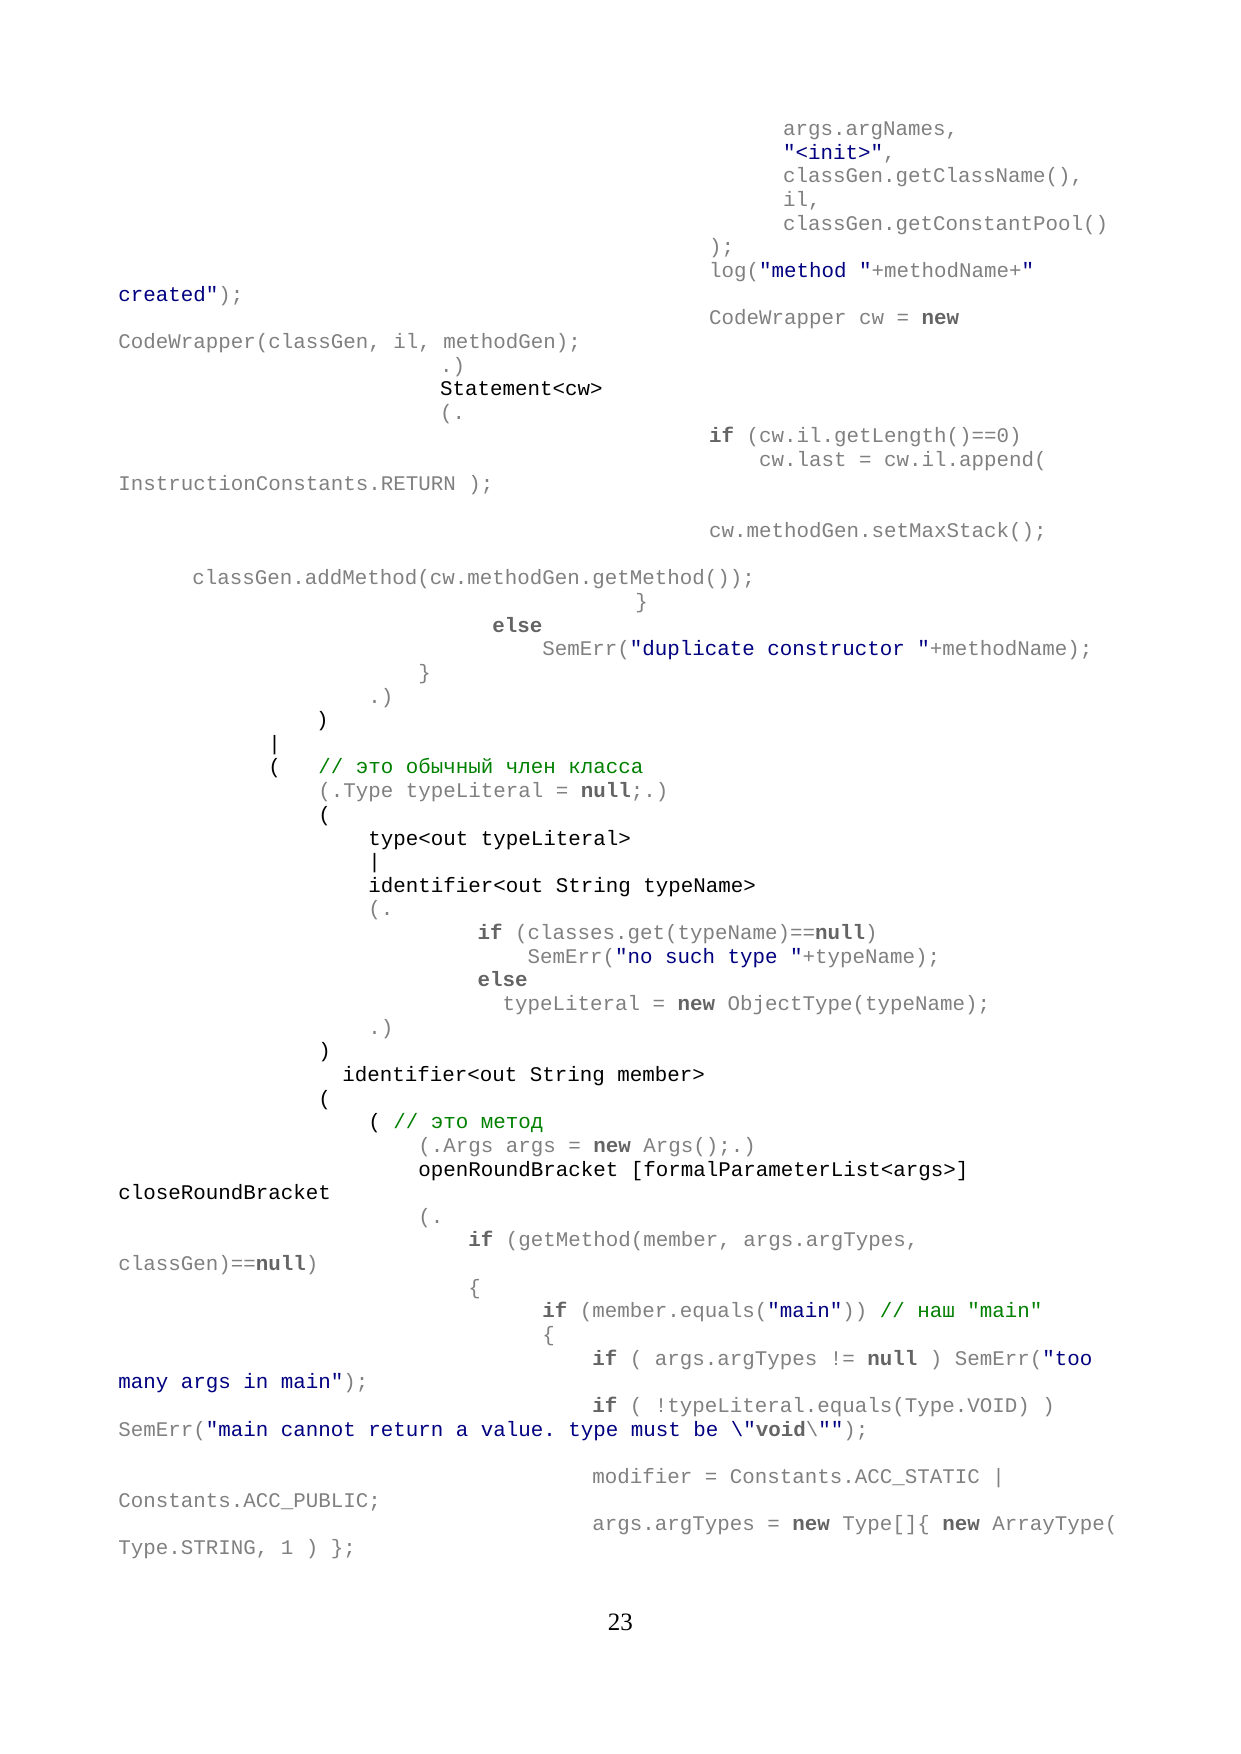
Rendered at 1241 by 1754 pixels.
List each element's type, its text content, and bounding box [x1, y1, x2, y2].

text (. [118, 402, 1122, 426]
text classGen.addMethod(cw.methodGen.getMethod()); [118, 544, 1122, 591]
text } [118, 662, 1122, 686]
text else [118, 615, 1122, 638]
text il, [118, 189, 1122, 213]
text openRoundBracket [formalParameterList<args>] closeRoundBracket [118, 1158, 1122, 1206]
text Statement<cw> [118, 378, 1122, 402]
text { [118, 1324, 1122, 1348]
text cw.methodGen.setMaxStack(); [118, 520, 1122, 544]
text SemErr("no such type "+typeName); [118, 946, 1122, 969]
text classGen.getClassName(), [118, 165, 1122, 189]
text .) [118, 354, 1122, 378]
text if (member.equals("main")) // наш "main" [118, 1300, 1122, 1324]
text identifier<out String member> [118, 1064, 1122, 1088]
text (.Args args = new Args();.) [118, 1135, 1122, 1158]
text type<out typeLiteral> [118, 827, 1122, 851]
text modifier = Constants.ACC_STATIC | Constants.ACC_PUBLIC; [118, 1466, 1122, 1513]
text args.argTypes = new Type[]{ new ArrayType( Type.STRING, 1 ) }; [118, 1513, 1122, 1561]
text args.argNames, [118, 118, 1122, 142]
text classGen.getConstantPool() [118, 213, 1122, 236]
text ( [118, 1088, 1122, 1111]
text identifier<out String typeName> [118, 875, 1122, 898]
text else [118, 969, 1122, 993]
text ( // это обычный член класса [118, 757, 1122, 780]
text ( // это метод [118, 1111, 1122, 1135]
text (. [118, 898, 1122, 922]
text if (classes.get(typeName)==null) [118, 922, 1122, 946]
text if (getMethod(member, args.argTypes, classGen)==null) [118, 1229, 1122, 1277]
text log("method "+methodName+" created"); [118, 260, 1122, 307]
text (.Type typeLiteral = null;.) [118, 780, 1122, 804]
text ) [118, 709, 1122, 733]
text ( [118, 804, 1122, 827]
text { [118, 1277, 1122, 1300]
text cw.last = cw.il.append( InstructionConstants.RETURN ); [118, 449, 1122, 496]
text "<init>", [118, 142, 1122, 165]
text SemErr("duplicate constructor "+methodName); [118, 638, 1122, 662]
text } [118, 591, 1122, 615]
text ) [118, 1040, 1122, 1064]
text if ( args.argTypes != null ) SemErr("too many args in main"); [118, 1348, 1122, 1395]
text .) [118, 686, 1122, 709]
text if ( !typeLiteral.equals(Type.VOID) ) SemErr("main cannot return a value. type must be \"void\""); [118, 1395, 1122, 1442]
text | [118, 733, 1122, 757]
text CodeWrapper cw = new CodeWrapper(classGen, il, methodGen); [118, 307, 1122, 354]
text .) [118, 1017, 1122, 1040]
text ); [118, 236, 1122, 260]
text | [118, 851, 1122, 875]
text if (cw.il.getLength()==0) [118, 426, 1122, 449]
text (. [118, 1206, 1122, 1229]
text typeLiteral = new ObjectType(typeName); [118, 993, 1122, 1017]
